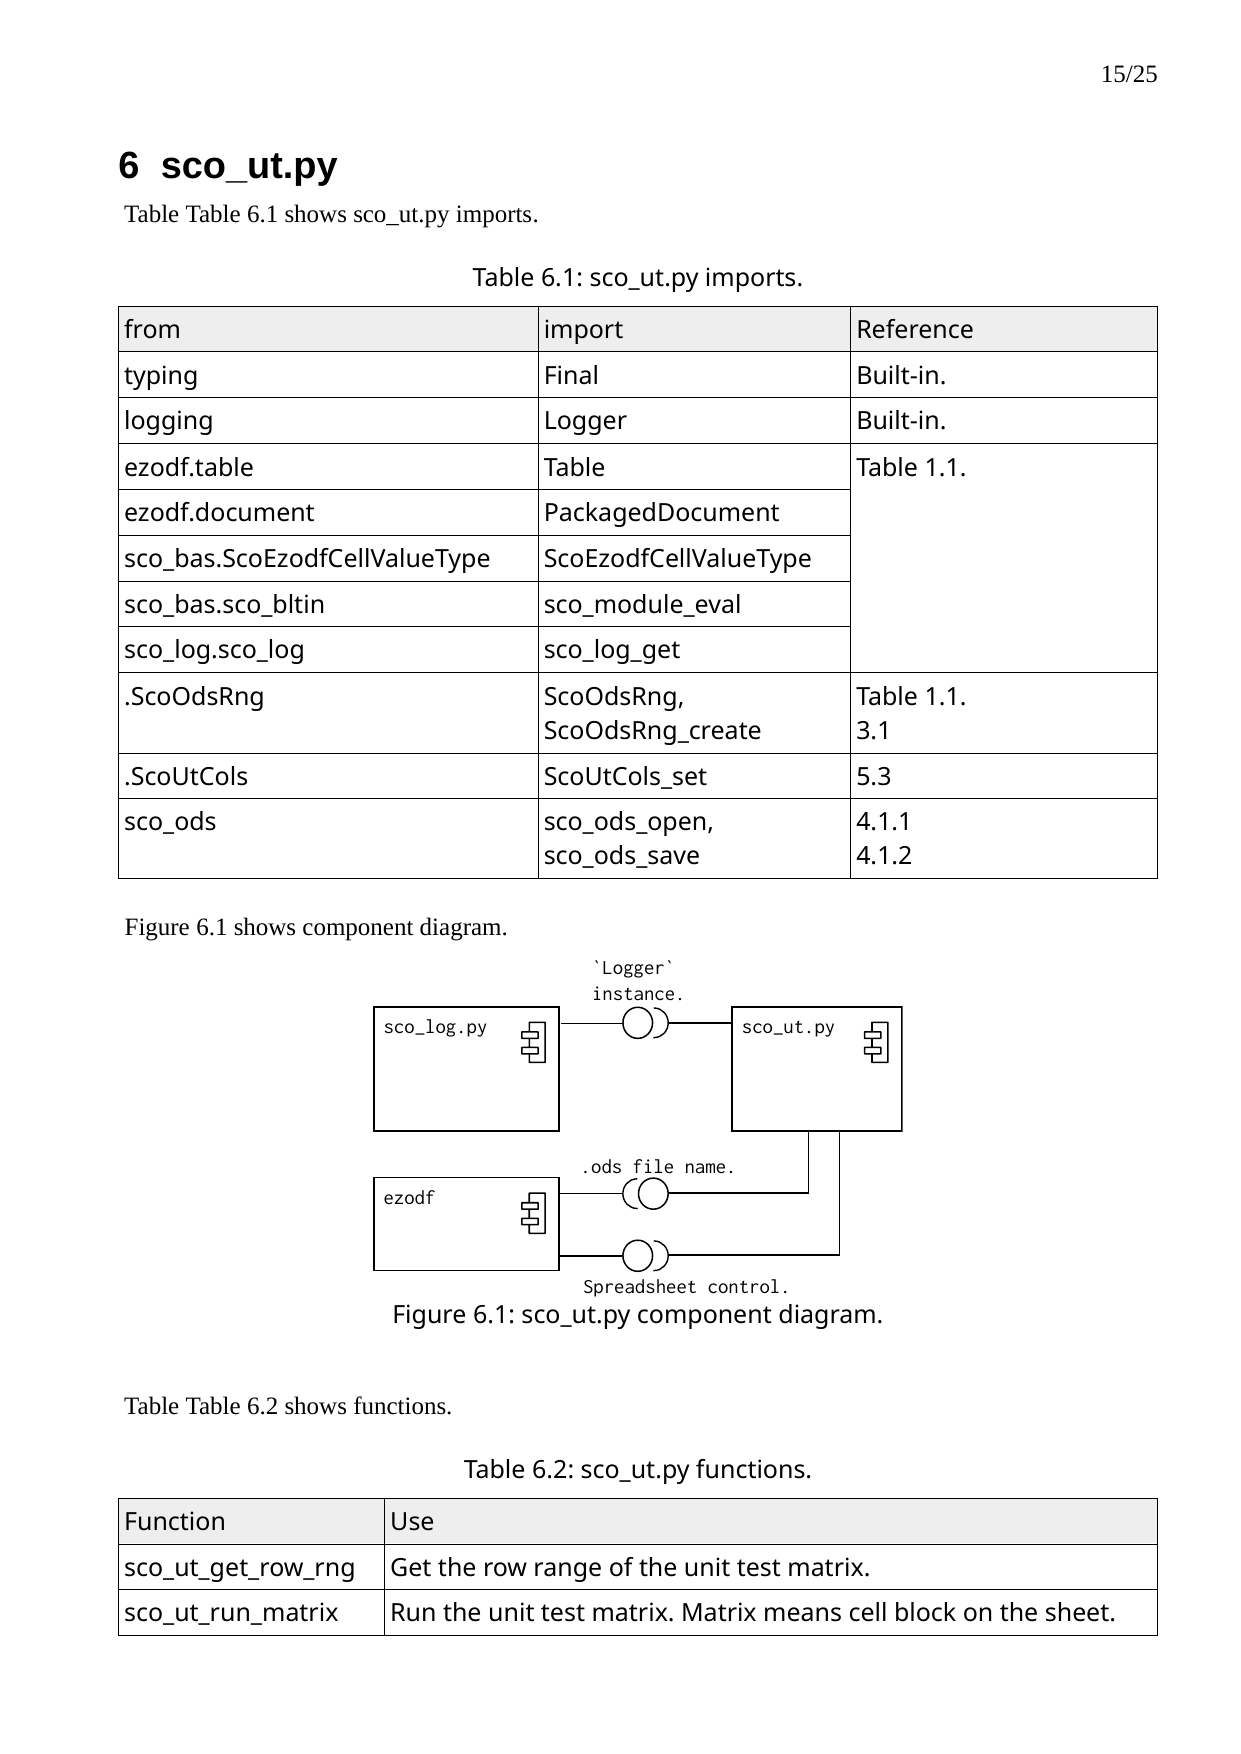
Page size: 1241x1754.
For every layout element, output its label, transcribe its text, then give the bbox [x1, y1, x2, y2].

table_cell 5.3 [851, 754, 1157, 798]
table_cell Built-in. [851, 398, 1157, 443]
table_cell Table [539, 444, 850, 489]
table_header sco_ods_open, sco_ods_save [539, 799, 850, 878]
table_header Use [385, 1499, 1157, 1543]
table_cell Built-in. [851, 352, 1157, 397]
table_cell [851, 626, 1157, 672]
table_cell sco_module_eval [539, 582, 850, 626]
table_cell ScoOdsRng, ScoOdsRng_create [539, 673, 850, 752]
table_cell .ScoOdsRng [119, 673, 538, 752]
text Table 6.2: sco_ut.py functions. [118, 1451, 1157, 1485]
text Table 6.1: sco_ut.py imports. [118, 259, 1157, 293]
table_cell sco_log.sco_log [119, 627, 538, 672]
table_cell Get the row range of the unit test matrix. [385, 1545, 1157, 1589]
table_cell [851, 535, 1157, 581]
table_cell sco_ut_run_matrix [119, 1590, 384, 1635]
table_header import [539, 307, 850, 351]
table_cell ScoEzodfCellValueType [539, 536, 850, 581]
table_cell sco_bas.ScoEzodfCellValueType [119, 536, 538, 581]
table_cell Table 1.1. 3.1 [851, 673, 1157, 752]
table_cell [851, 489, 1157, 535]
table_cell Final [539, 352, 850, 397]
table_cell sco_ut_get_row_rng [119, 1545, 384, 1589]
table_header 4.1.1 4.1.2 [851, 799, 1157, 878]
text Figure 6.1: sco_ut.py component diagram. [118, 972, 1157, 1331]
text Figure 6.1 shows component diagram. [118, 912, 1157, 941]
subtitle sco_ut.py [118, 143, 1157, 187]
table_cell .ScoUtCols [119, 754, 538, 798]
table_cell Run the unit test matrix. Matrix means cell block on the sheet. [385, 1590, 1157, 1635]
table_cell ScoUtCols_set [539, 754, 850, 798]
table_cell Table 1.1. [851, 444, 1157, 489]
table_header from [119, 307, 538, 351]
table_cell sco_log_get [539, 627, 850, 672]
table_cell logging [119, 398, 538, 443]
table_header Reference [851, 307, 1157, 351]
table_cell typing [119, 352, 538, 397]
table_cell sco_bas.sco_bltin [119, 582, 538, 626]
table_cell ezodf.table [119, 444, 538, 489]
table_cell Logger [539, 398, 850, 443]
table_header sco_ods [119, 799, 538, 878]
table_cell ezodf.document [119, 490, 538, 535]
text Table 6.2 shows functions. [118, 1391, 1157, 1420]
text Table 6.1 shows sco_ut.py imports. [118, 199, 1157, 228]
table_cell [851, 581, 1157, 626]
table_header Function [119, 1499, 384, 1543]
table_cell PackagedDocument [539, 490, 850, 535]
